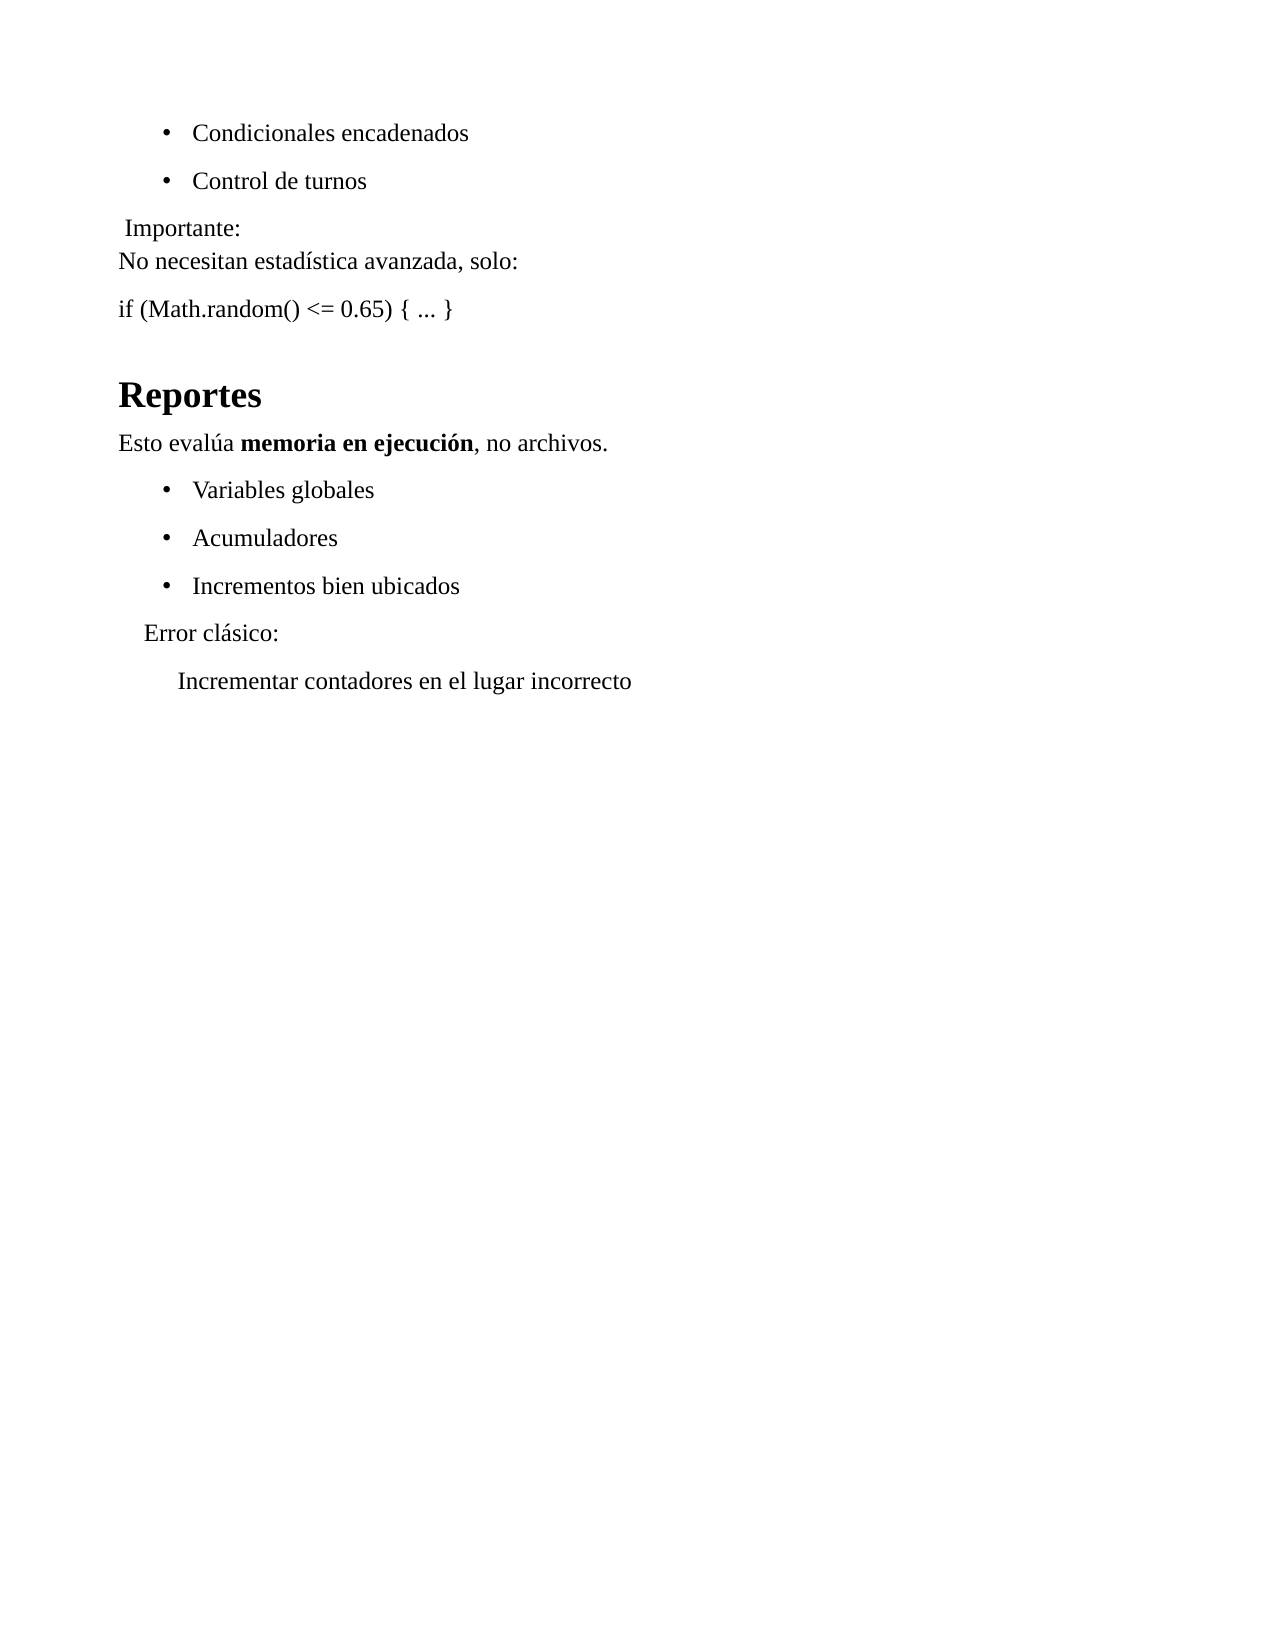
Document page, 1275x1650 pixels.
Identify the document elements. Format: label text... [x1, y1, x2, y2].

text Esto evalúa memoria en ejecución, no archivos. [118, 428, 1157, 457]
text ❌ Error clásico: [118, 618, 1157, 647]
list Control de turnos [162, 166, 1157, 194]
text Importante: No necesitan estadística avanzada, solo: [118, 213, 1157, 275]
list Acumuladores [162, 523, 1157, 552]
text Incrementar contadores en el lugar incorrecto [177, 666, 1098, 695]
list Variables globales [162, 476, 1157, 504]
list Incrementos bien ubicados [162, 571, 1157, 599]
text if (Math.random() <= 0.65) { ... } [118, 294, 1157, 323]
list Condicionales encadenados [162, 118, 1157, 147]
subtitle Reportes [118, 372, 1157, 415]
